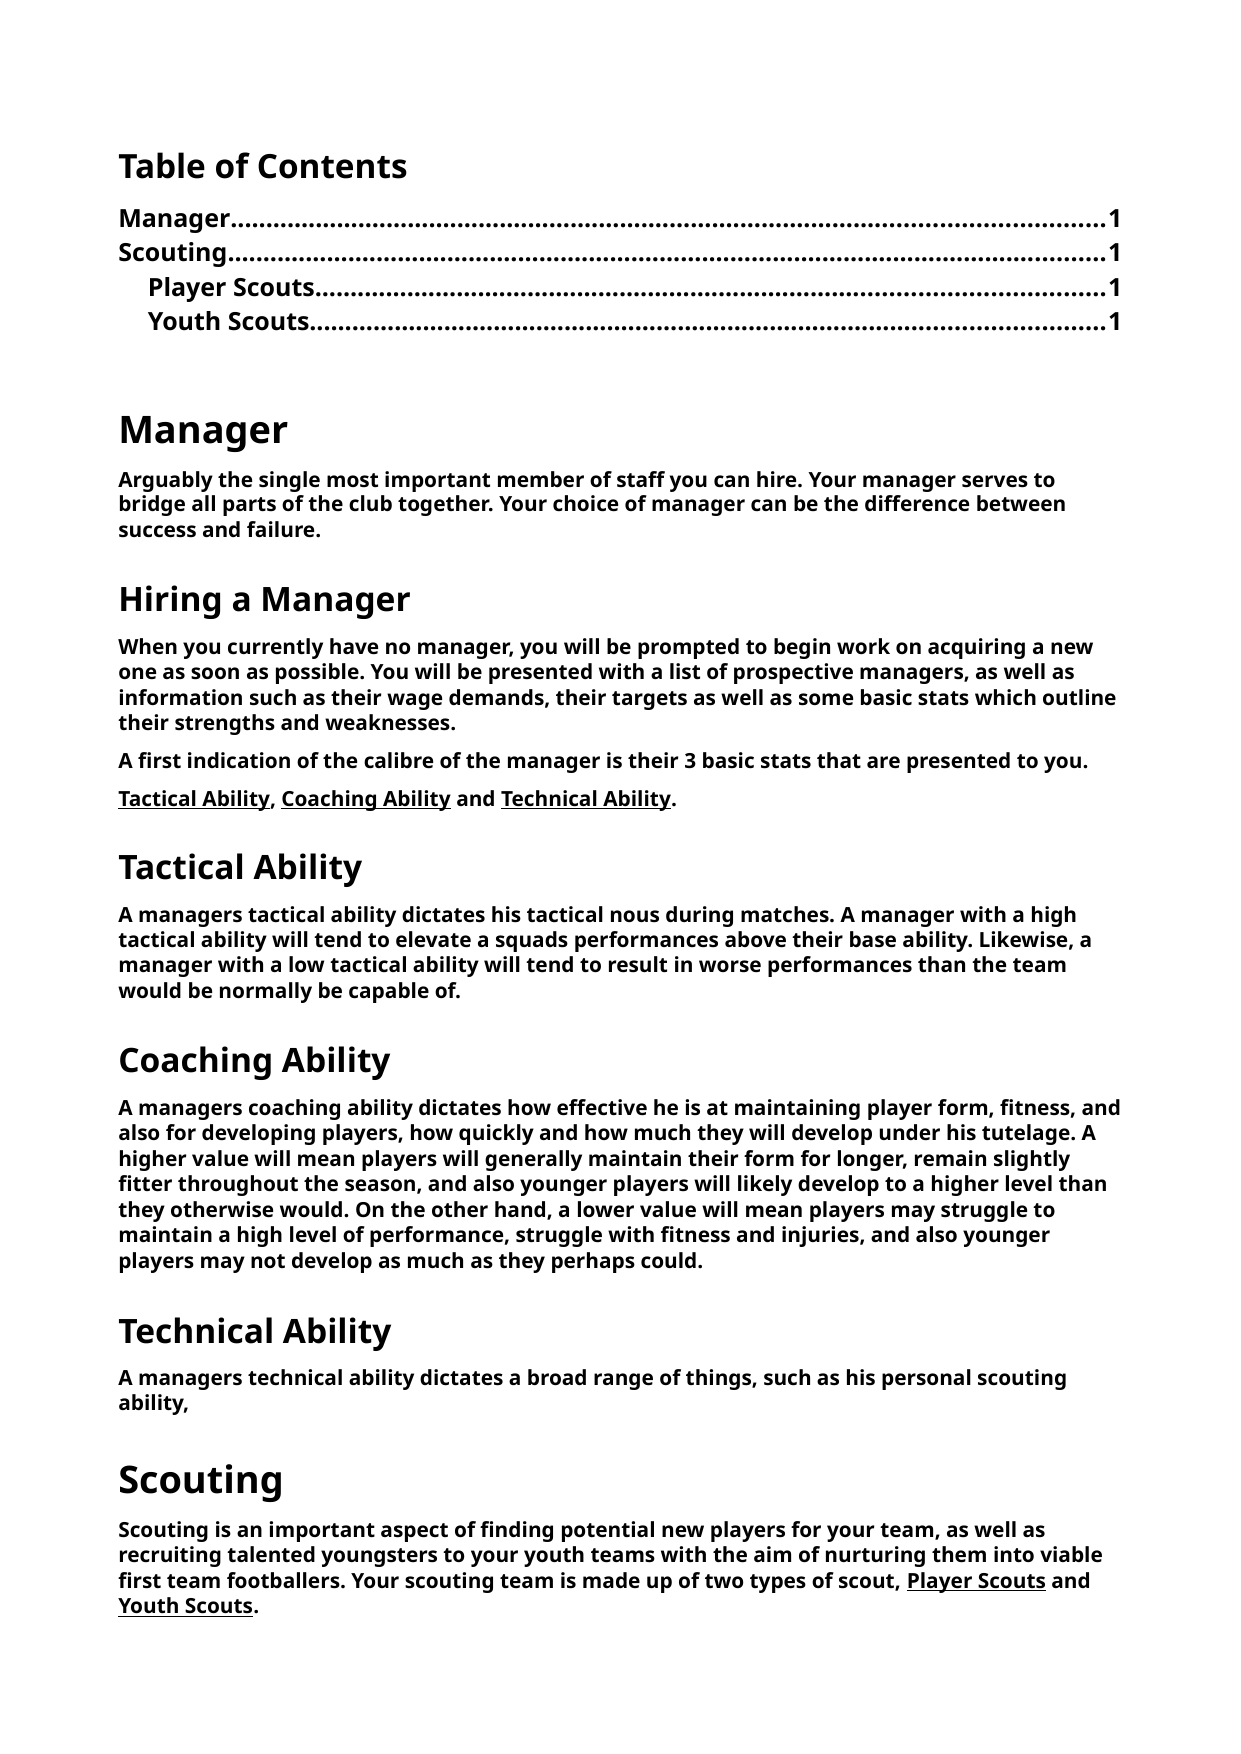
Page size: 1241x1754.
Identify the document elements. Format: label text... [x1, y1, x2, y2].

subtitle Coaching Ability [118, 1037, 1122, 1083]
subtitle Manager [118, 402, 1122, 454]
subtitle Table of Contents [118, 143, 1122, 188]
text A managers technical ability dictates a broad range of things, such as his personal scouting ability, [118, 1365, 1122, 1417]
text Manager 1 [118, 201, 1122, 235]
text Scouting is an important aspect of finding potential new players for your team, as well as recruiting talented youngsters to your youth teams with the aim of nurturing them into viable first team footballers. Your scouting team is made up of two types of scout, Player Scouts and Youth Scouts. [118, 1517, 1122, 1620]
text Scouting 1 [118, 235, 1122, 269]
text A first indication of the calibre of the manager is their 3 basic stats that are presented to you. [118, 748, 1122, 774]
text Tactical Ability, Coaching Ability and Technical Ability. [118, 786, 1122, 811]
subtitle Scouting [118, 1453, 1122, 1505]
text Youth Scouts 1 [148, 303, 1122, 337]
text A managers coaching ability dictates how effective he is at maintaining player form, fitness, and also for developing players, how quickly and how much they will develop under his tutelage. A higher value will mean players will generally maintain their form for longer, remain slightly fitter throughout the season, and also younger players will likely develop to a higher level than they otherwise would. On the other hand, a lower value will mean players may struggle to maintain a high level of performance, struggle with fitness and injuries, and also younger players may not develop as much as they perhaps could. [118, 1095, 1122, 1274]
subtitle Tactical Ability [118, 844, 1122, 889]
subtitle Technical Ability [118, 1307, 1122, 1353]
text When you currently have no manager, you will be prompted to begin work on acquiring a new one as soon as possible. You will be presented with a list of prospective managers, as well as information such as their wage demands, their targets as well as some basic stats which outline their strengths and weaknesses. [118, 634, 1122, 737]
text A managers tactical ability dictates his tactical nous during matches. A manager with a high tactical ability will tend to elevate a squads performances above their base ability. Likewise, a manager with a low tactical ability will tend to result in worse performances than the team would be normally be capable of. [118, 902, 1122, 1004]
text Player Scouts 1 [148, 269, 1122, 303]
text Arguably the single most important member of staff you can hire. Your manager serves to bridge all parts of the club together. Your choice of manager can be the difference between success and failure. [118, 467, 1122, 543]
subtitle Hiring a Manager [118, 576, 1122, 622]
